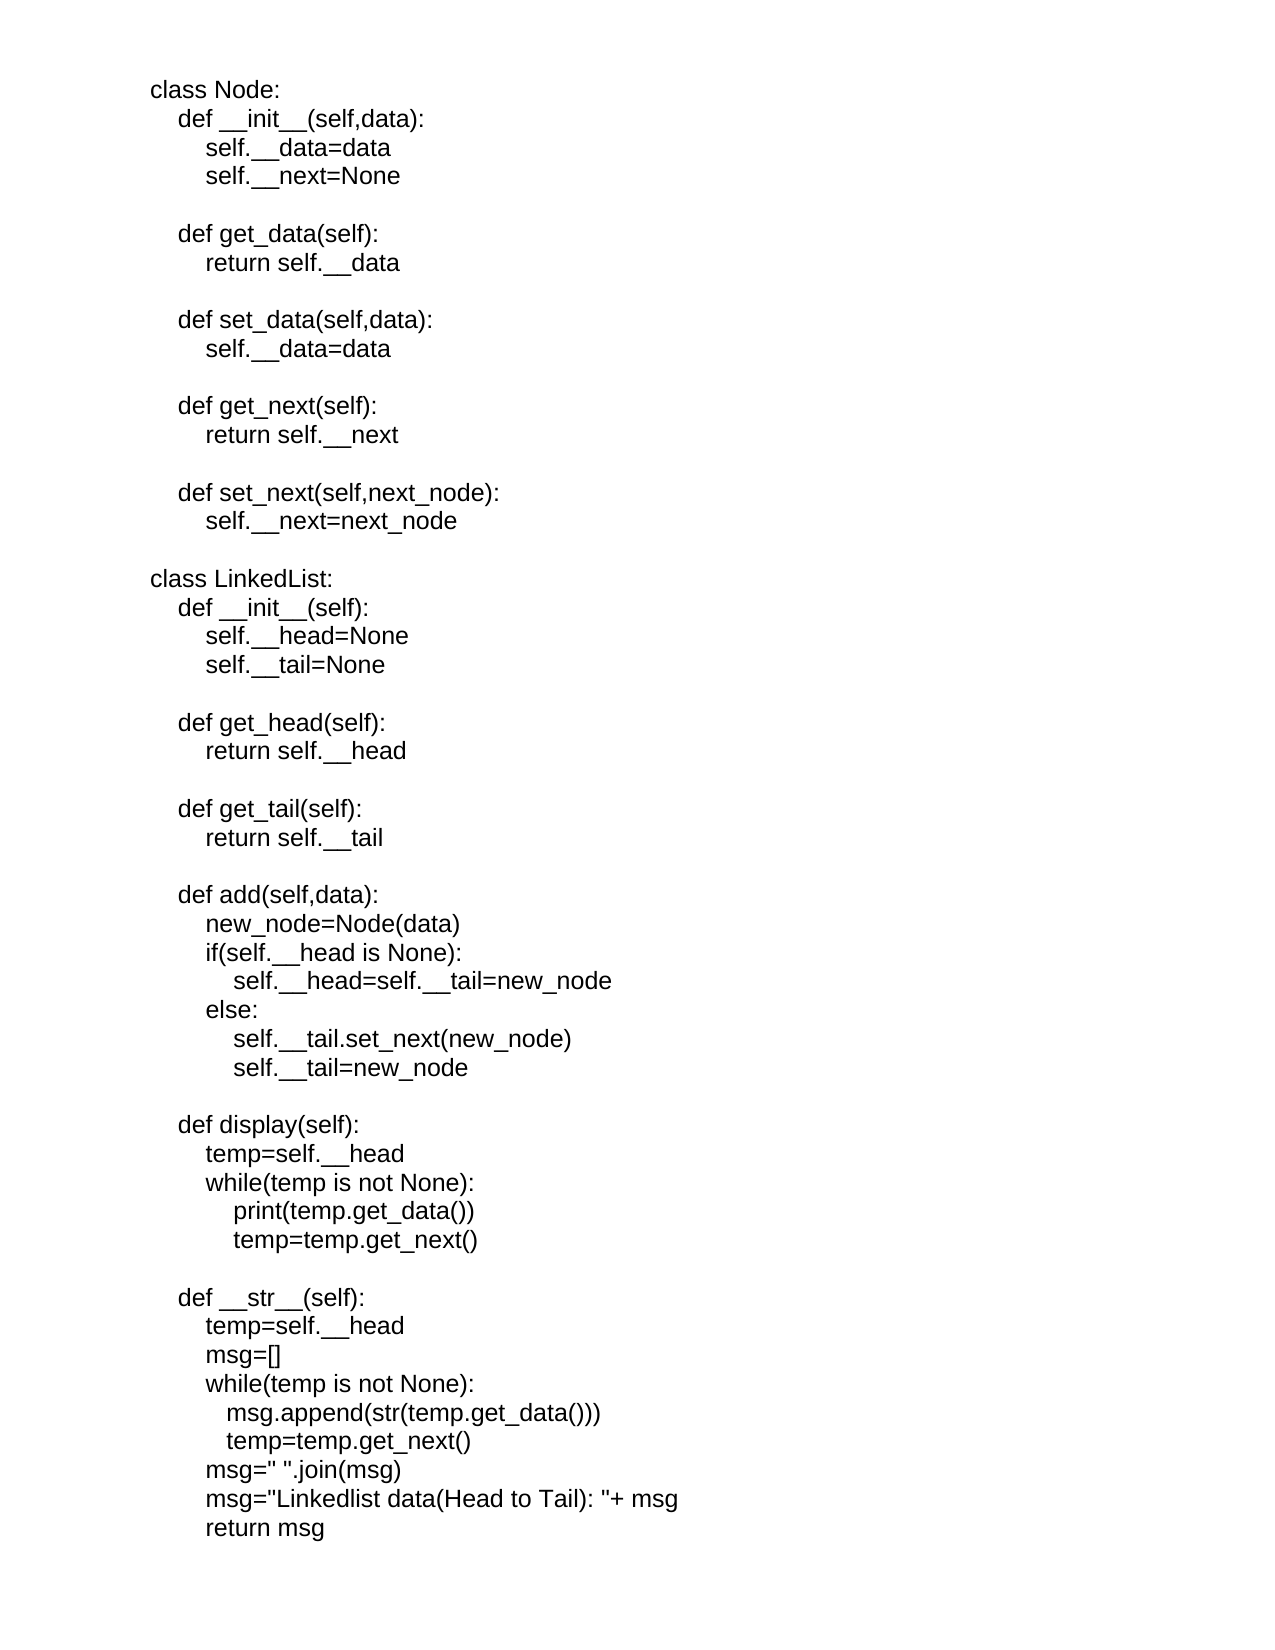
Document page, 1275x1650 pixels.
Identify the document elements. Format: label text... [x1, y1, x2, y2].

text class Node: [150, 75, 1125, 104]
text return self.__data [150, 247, 1125, 276]
text return self.__next [150, 420, 1125, 449]
text temp=self.__head [150, 1139, 1125, 1167]
text if(self.__head is None): [150, 937, 1125, 966]
text def set_data(self,data): [150, 305, 1125, 334]
text self.__data=data [150, 132, 1125, 161]
text class LinkedList: [150, 564, 1125, 592]
text def get_data(self): [150, 219, 1125, 247]
text self.__tail.set_next(new_node) [150, 1024, 1125, 1052]
text def __init__(self,data): [150, 104, 1125, 132]
text self.__next=None [150, 161, 1125, 190]
text def add(self,data): [150, 880, 1125, 909]
text return self.__tail [150, 822, 1125, 851]
text new_node=Node(data) [150, 909, 1125, 937]
text self.__head=self.__tail=new_node [150, 966, 1125, 995]
text def get_next(self): [150, 391, 1125, 420]
text def get_tail(self): [150, 794, 1125, 822]
text msg=" ".join(msg) [150, 1455, 1125, 1484]
text self.__next=next_node [150, 506, 1125, 535]
text temp=self.__head [150, 1311, 1125, 1340]
text self.__head=None [150, 621, 1125, 650]
text return self.__head [150, 736, 1125, 765]
text msg="Linkedlist data(Head to Tail): "+ msg [150, 1484, 1125, 1512]
text def get_head(self): [150, 707, 1125, 736]
text return msg [150, 1512, 1125, 1541]
text def __str__(self): [150, 1282, 1125, 1311]
text def __init__(self): [150, 592, 1125, 621]
text while(temp is not None): [150, 1369, 1125, 1397]
text msg.append(str(temp.get_data())) [150, 1397, 1125, 1426]
text while(temp is not None): [150, 1167, 1125, 1196]
text self.__data=data [150, 334, 1125, 362]
text temp=temp.get_next() [150, 1426, 1125, 1455]
text temp=temp.get_next() [150, 1225, 1125, 1254]
text self.__tail=None [150, 650, 1125, 679]
text else: [150, 995, 1125, 1024]
text self.__tail=new_node [150, 1052, 1125, 1081]
text def set_next(self,next_node): [150, 477, 1125, 506]
text msg=[] [150, 1340, 1125, 1369]
text print(temp.get_data()) [150, 1196, 1125, 1225]
text def display(self): [150, 1110, 1125, 1139]
